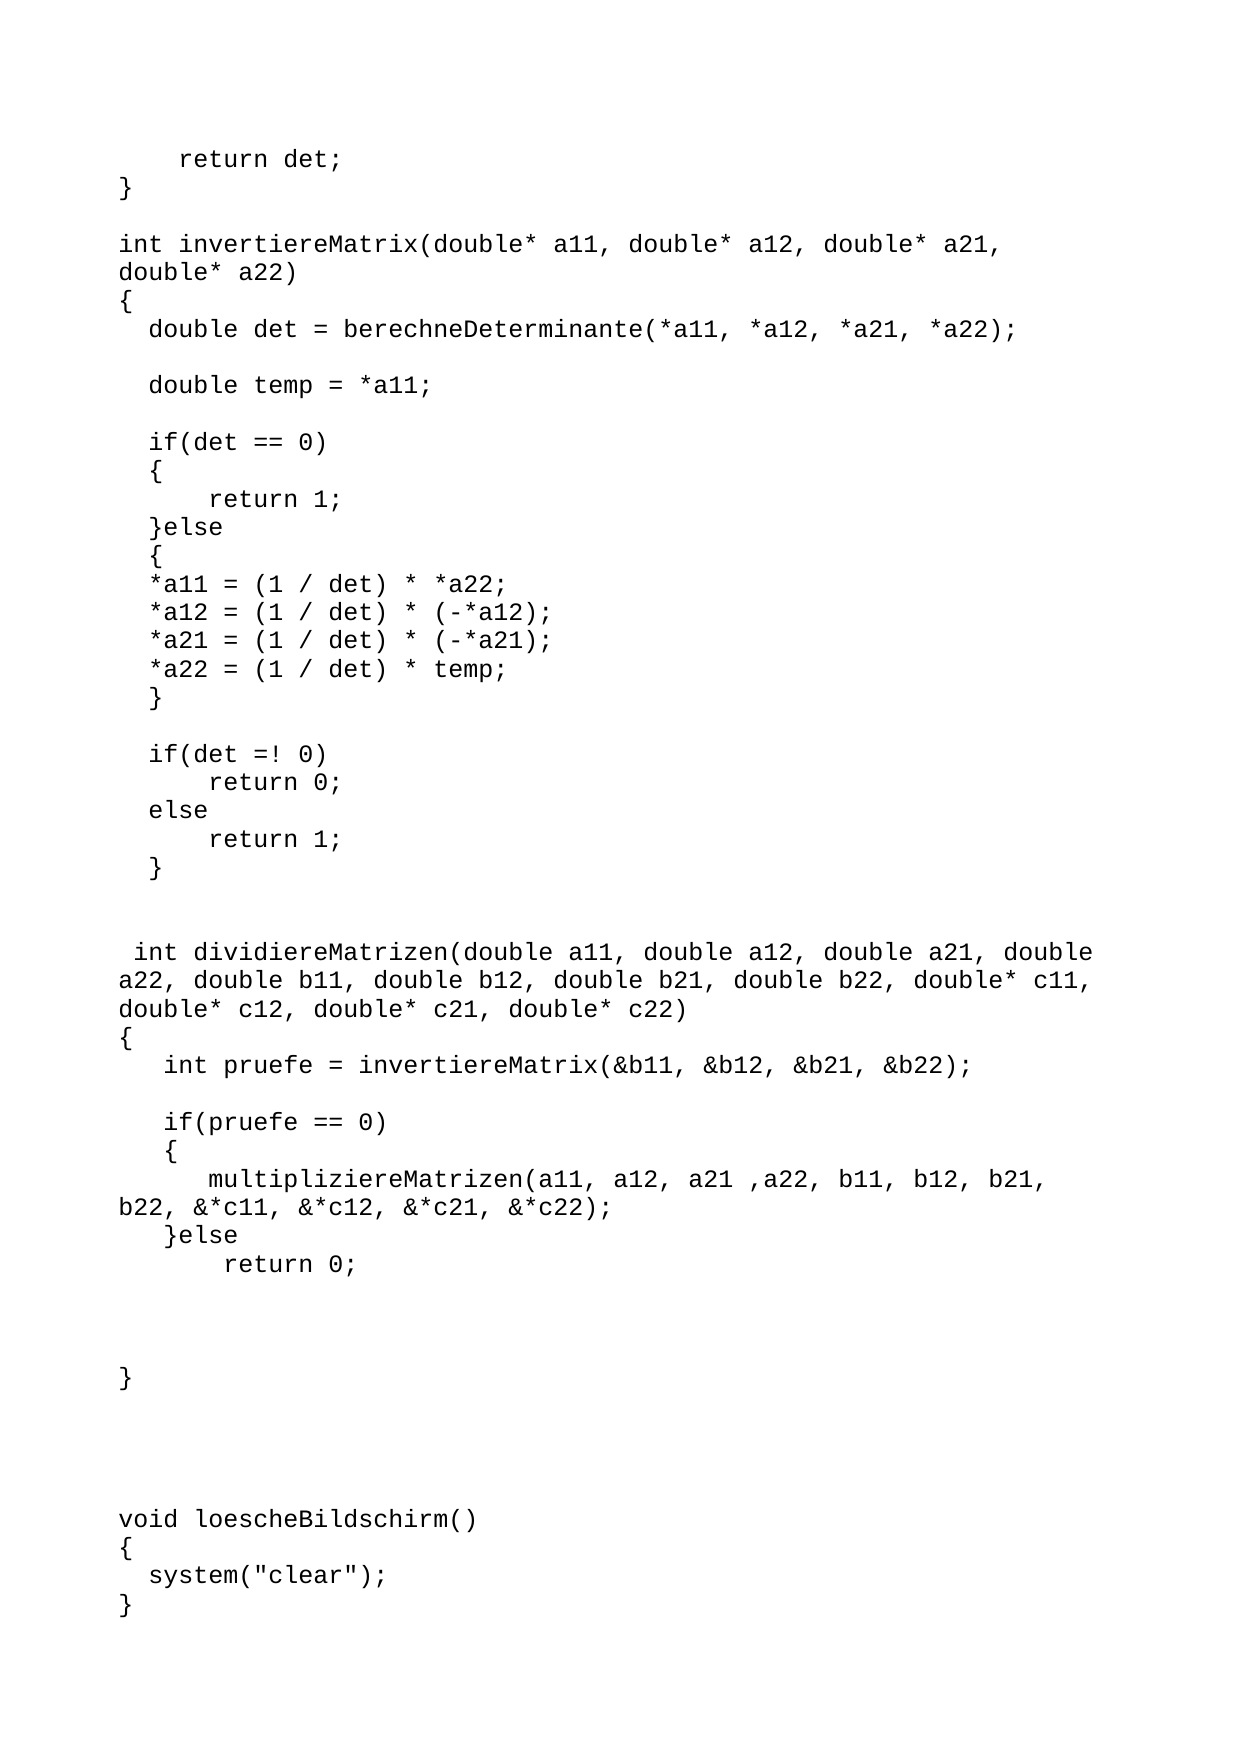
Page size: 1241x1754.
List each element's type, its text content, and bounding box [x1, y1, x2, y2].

text if(pruefe == 0) [118, 1110, 1122, 1138]
text } [118, 1365, 1122, 1393]
text int dividiereMatrizen(double a11, double a12, double a21, double a22, double b11, double b12, double b21, double b22, double* c11, double* c12, double* c21, double* c22) [118, 940, 1122, 1025]
text double det = berechneDeterminante(*a11, *a12, *a21, *a22); [118, 316, 1122, 345]
text return 0; [118, 1251, 1122, 1280]
text } [118, 1591, 1122, 1620]
text return 1; [118, 826, 1122, 855]
text int pruefe = invertiereMatrix(&b11, &b12, &b21, &b22); [118, 1053, 1122, 1081]
text *a22 = (1 / det) * temp; [118, 656, 1122, 685]
text int invertiereMatrix(double* a11, double* a12, double* a21, double* a22) [118, 231, 1122, 288]
text else [118, 798, 1122, 826]
text if(det =! 0) [118, 741, 1122, 770]
text if(det == 0) [118, 430, 1122, 458]
text }else [118, 1223, 1122, 1251]
text } [118, 175, 1122, 203]
text } [118, 855, 1122, 883]
text void loescheBildschirm() [118, 1506, 1122, 1535]
text { [118, 1025, 1122, 1053]
text return 0; [118, 770, 1122, 798]
text { [118, 1535, 1122, 1563]
text return det; [118, 146, 1122, 175]
text { [118, 288, 1122, 316]
text { [118, 543, 1122, 571]
text multipliziereMatrizen(a11, a12, a21 ,a22, b11, b12, b21, b22, &*c11, &*c12, &*c21, &*c22); [118, 1166, 1122, 1223]
text { [118, 458, 1122, 486]
text }else [118, 515, 1122, 543]
text *a21 = (1 / det) * (-*a21); [118, 628, 1122, 656]
text *a11 = (1 / det) * *a22; [118, 571, 1122, 600]
text *a12 = (1 / det) * (-*a12); [118, 600, 1122, 628]
text { [118, 1138, 1122, 1166]
text return 1; [118, 486, 1122, 515]
text } [118, 685, 1122, 713]
text system("clear"); [118, 1563, 1122, 1591]
text double temp = *a11; [118, 373, 1122, 401]
